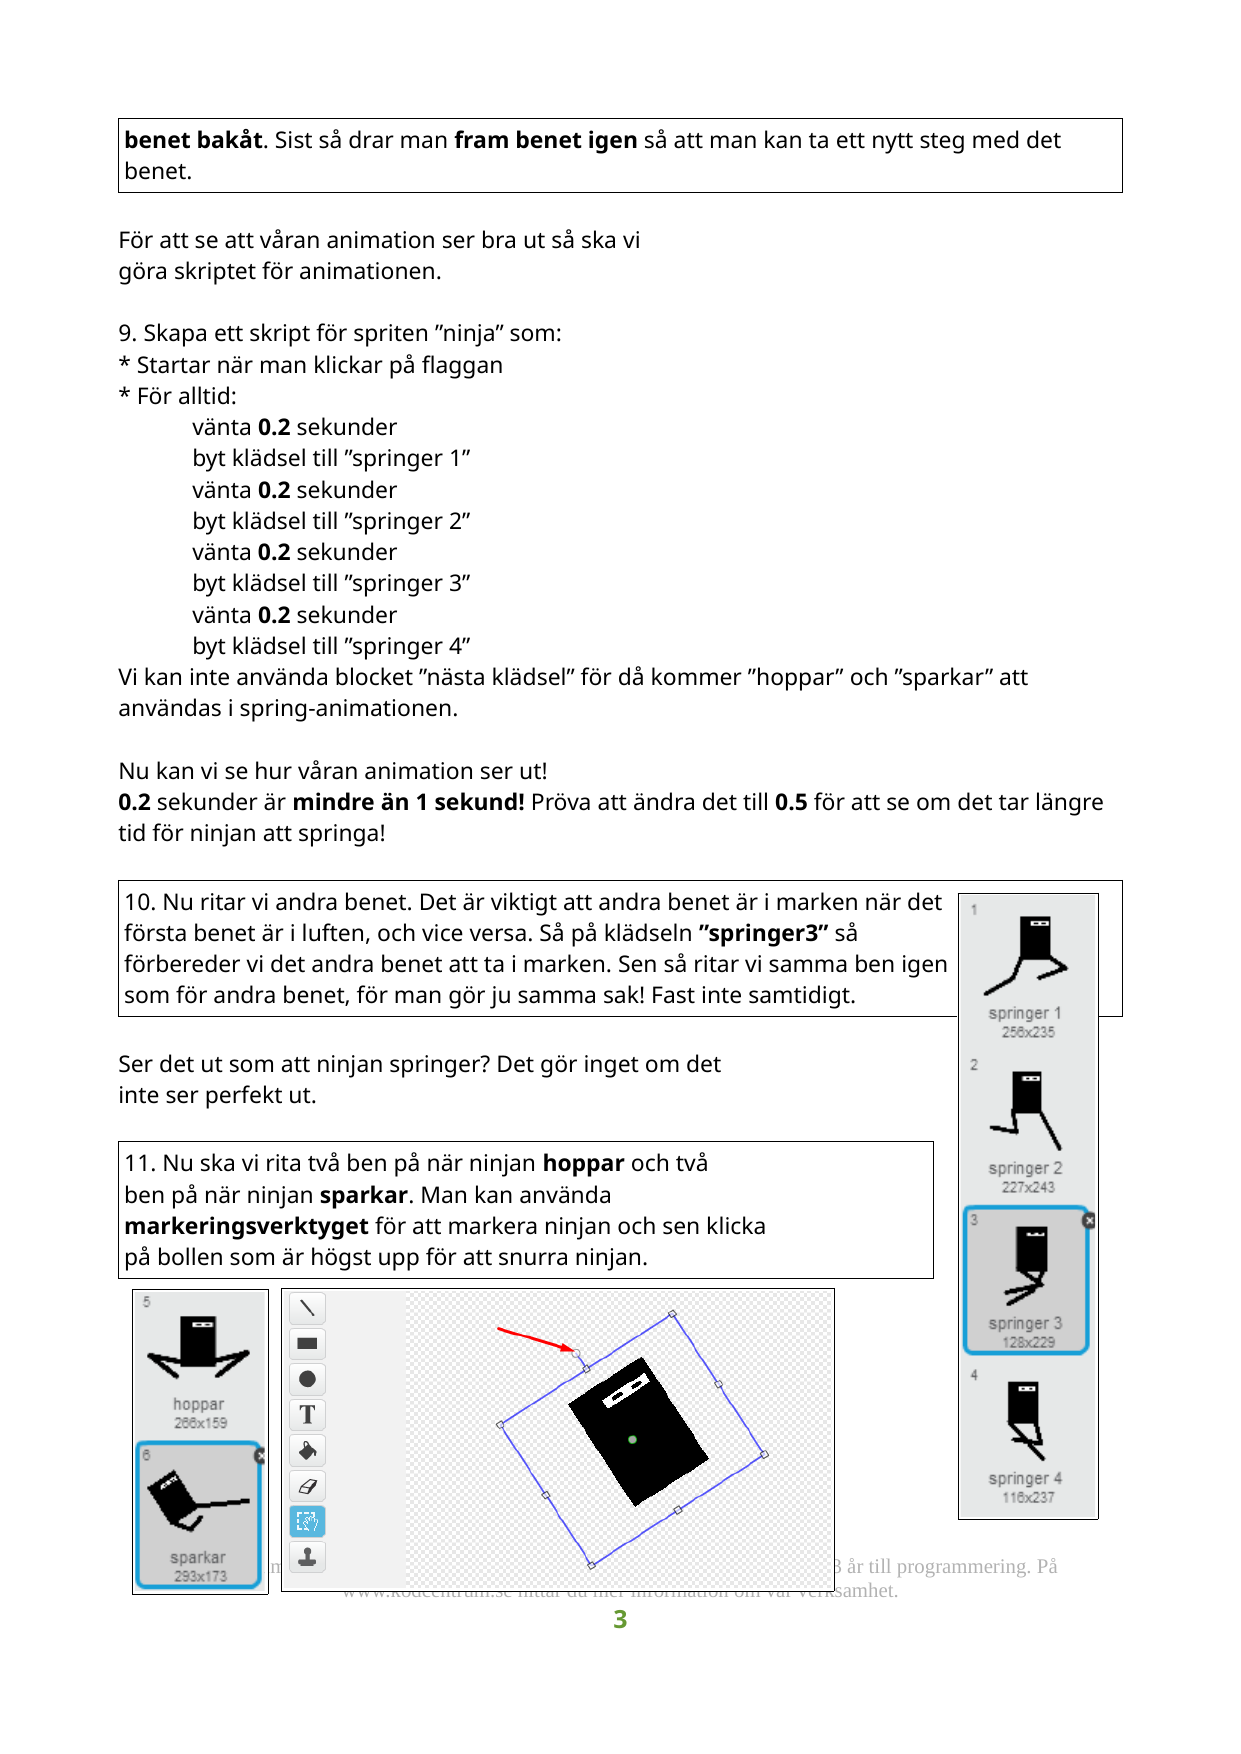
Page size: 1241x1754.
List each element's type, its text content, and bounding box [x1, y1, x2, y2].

text vänta 0.2 sekunder [118, 536, 1122, 567]
text byt klädsel till ”springer 4” [118, 630, 1122, 661]
text byt klädsel till ”springer 3” [118, 567, 1122, 598]
text byt klädsel till ”springer 2” [118, 505, 1122, 536]
text vänta 0.2 sekunder [118, 598, 1122, 630]
text byt klädsel till ”springer 1” [118, 442, 1122, 473]
text vänta 0.2 sekunder [118, 473, 1122, 505]
text göra skriptet för animationen. [118, 255, 1122, 286]
text 9. Skapa ett skript för spriten ”ninja” som: [118, 317, 1122, 348]
text vänta 0.2 sekunder [118, 411, 1122, 442]
text 0.2 sekunder är mindre än 1 sekund! Pröva att ändra det till 0.5 för att se om det tar längre tid för ninjan att springa! [118, 786, 1122, 848]
text För att se att våran animation ser bra ut så ska vi [118, 223, 1122, 255]
picture [960, 895, 1096, 1517]
table_header 11. Nu ska vi rita två ben på när ninjan hoppar och två ben på när ninjan sparkar. Man kan använda markeringsverktyget för att markera ninjan och sen klicka på bollen som är högst upp för att snurra ninjan. [119, 1142, 933, 1278]
text * Startar när man klickar på flaggan [118, 348, 1122, 380]
picture [134, 1292, 265, 1591]
table_header 10. Nu ritar vi andra benet. Det är viktigt att andra benet är i marken när det första benet är i luften, och vice versa. Så på klädseln ”springer3” så förbereder vi det andra benet att ta i marken. Sen så ritar vi samma ben igen som för andra benet, för man gör ju samma sak! Fast inte samtidigt. [119, 881, 1122, 1016]
text Nu kan vi se hur våran animation ser ut! [118, 755, 1122, 786]
picture [284, 1291, 832, 1588]
text [1099, 1079, 1122, 1110]
text Vi kan inte använda blocket ”nästa klädsel” för då kommer ”hoppar” och ”sparkar” att användas i spring-animationen. [118, 661, 1122, 723]
table_header 11. Nu ska vi rita två ben på när ninjan hoppar och två ben på när ninjan sparkar. Man kan använda markeringsverktyget för att markera ninjan och sen klicka på bollen som är högst upp för att snurra ninjan. [133, 1290, 268, 1594]
table_header 11. Nu ska vi rita två ben på när ninjan hoppar och två ben på när ninjan sparkar. Man kan använda markeringsverktyget för att markera ninjan och sen klicka på bollen som är högst upp för att snurra ninjan. [282, 1289, 834, 1591]
text * För alltid: [118, 380, 1122, 411]
text inte ser perfekt ut. [118, 1079, 958, 1110]
text Ser det ut som att ninjan springer? Det gör inget om det [118, 1048, 958, 1079]
table_header 8. Först så har man knät högt uppe när man börjar springa. Sen har man rakt ben då man nuddar marken. Sen när man har tryck ifrån så har man lyft benet bakåt. Sist så drar man fram benet igen så att man kan ta ett nytt steg med det benet. [119, 119, 1122, 192]
